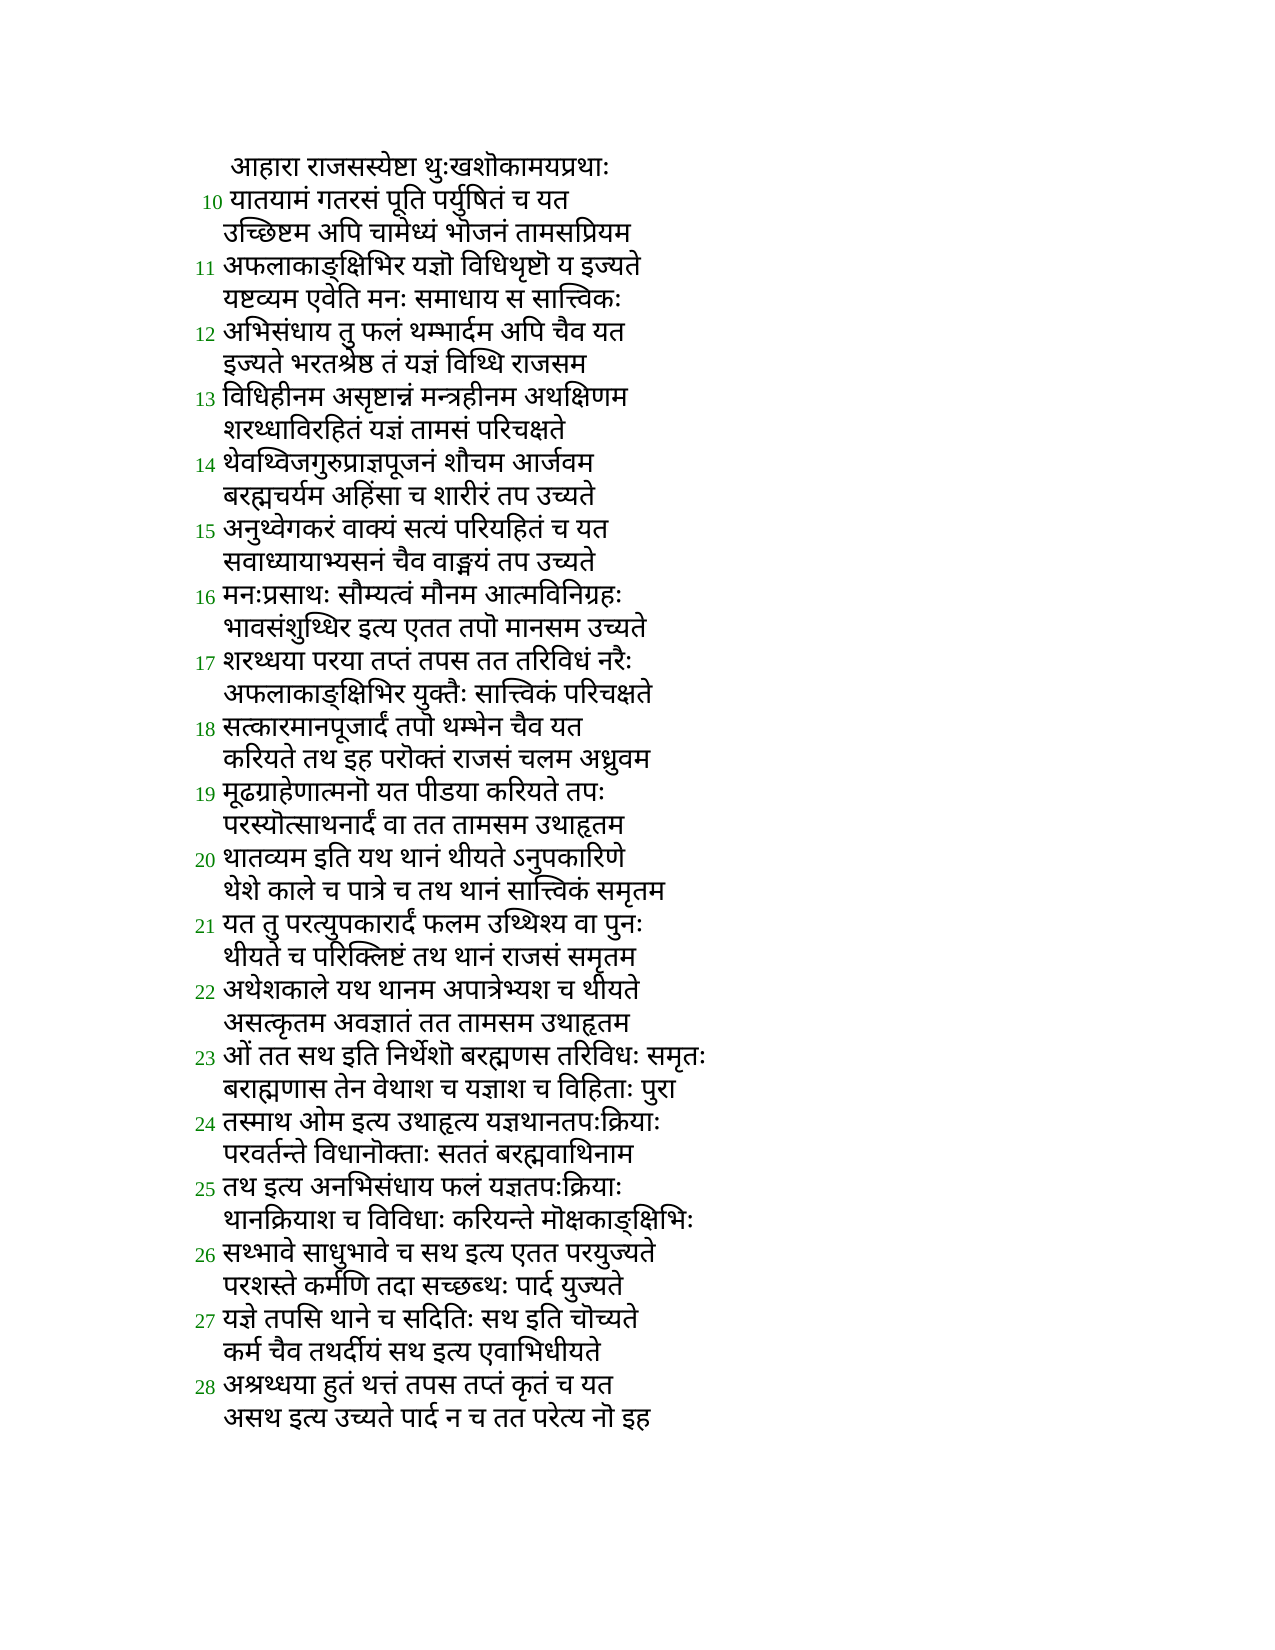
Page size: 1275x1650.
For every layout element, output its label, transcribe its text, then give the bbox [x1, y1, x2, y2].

text आहारा राजसस्येष्टा थुःखशॊकामयप्रथाः 10 यातयामं गतरसं पूति पर्युषितं च यत उच्छिष्टम अपि चामेध्यं भॊजनं तामसप्रियम 11 अफलाकाङ्क्षिभिर यज्ञॊ विधिथृष्टॊ य इज्यते यष्टव्यम एवेति मनः समाधाय स सात्त्विकः 12 अभिसंधाय तु फलं थम्भार्दम अपि चैव यत इज्यते भरतश्रेष्ठ तं यज्ञं विथ्धि राजसम 13 विधिहीनम असृष्टान्नं मन्त्रहीनम अथक्षिणम शरथ्धाविरहितं यज्ञं तामसं परिचक्षते 14 थेवथ्विजगुरुप्राज्ञपूजनं शौचम आर्जवम बरह्मचर्यम अहिंसा च शारीरं तप उच्यते 15 अनुथ्वेगकरं वाक्यं सत्यं परियहितं च यत सवाध्यायाभ्यसनं चैव वाङ्मयं तप उच्यते 16 मनःप्रसाथः सौम्यत्वं मौनम आत्मविनिग्रहः भावसंशुथ्धिर इत्य एतत तपॊ मानसम उच्यते 17 शरथ्धया परया तप्तं तपस तत तरिविधं नरैः अफलाकाङ्क्षिभिर युक्तैः सात्त्विकं परिचक्षते 18 सत्कारमानपूजार्दं तपॊ थम्भेन चैव यत करियते तथ इह परॊक्तं राजसं चलम अध्रुवम 19 मूढग्राहेणात्मनॊ यत पीडया करियते तपः परस्यॊत्साथनार्दं वा तत तामसम उथाहृतम 20 थातव्यम इति यथ थानं थीयते ऽनुपकारिणे थेशे काले च पात्रे च तथ थानं सात्त्विकं समृतम 21 यत तु परत्युपकारार्दं फलम उथ्थिश्य वा पुनः थीयते च परिक्लिष्टं तथ थानं राजसं समृतम 22 अथेशकाले यथ थानम अपात्रेभ्यश च थीयते असत्कृतम अवज्ञातं तत तामसम उथाहृतम 23 ओं तत सथ इति निर्थेशॊ बरह्मणस तरिविधः समृतः बराह्मणास तेन वेथाश च यज्ञाश च विहिताः पुरा 24 तस्माथ ओम इत्य उथाहृत्य यज्ञथानतपःक्रियाः परवर्तन्ते विधानॊक्ताः सततं बरह्मवाथिनाम 25 तथ इत्य अनभिसंधाय फलं यज्ञतपःक्रियाः थानक्रियाश च विविधाः करियन्ते मॊक्षकाङ्क्षिभिः 26 सथ्भावे साधुभावे च सथ इत्य एतत परयुज्यते परशस्ते कर्मणि तदा सच्छब्थः पार्द युज्यते 27 यज्ञे तपसि थाने च सदितिः सथ इति चॊच्यते कर्म चैव तथर्दीयं सथ इत्य एवाभिधीयते 28 अश्रथ्धया हुतं थत्तं तपस तप्तं कृतं च यत असथ इत्य उच्यते पार्द न च तत परेत्य नॊ इह [187, 150, 1087, 1434]
